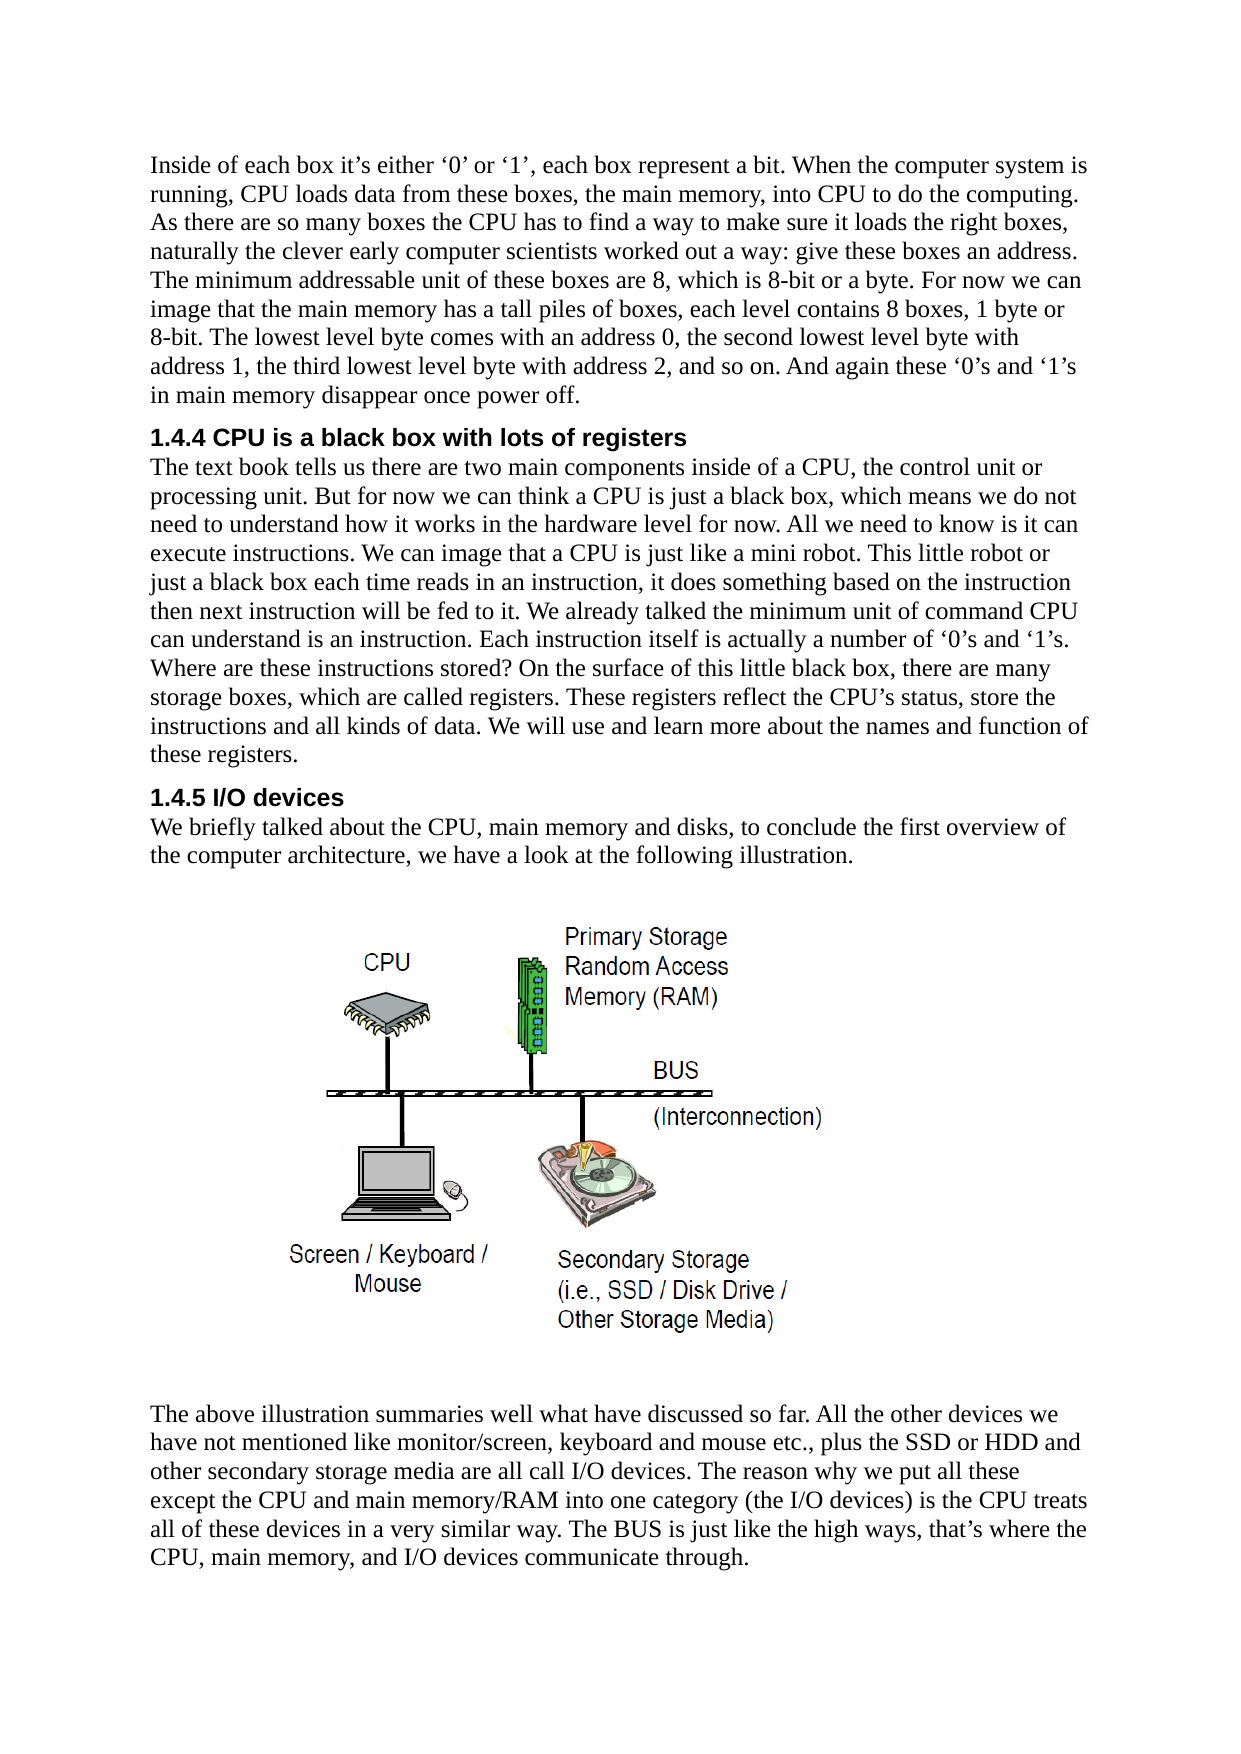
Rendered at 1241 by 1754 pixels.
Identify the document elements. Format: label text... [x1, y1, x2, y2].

text We briefly talked about the CPU, main memory and disks, to conclude the first overview of the computer architecture, we have a look at the following illustration. [150, 812, 1090, 869]
text Illustration 1: Illustration: Computer Architecture[6] [263, 891, 863, 908]
text Inside of each box it’s either ‘0’ or ‘1’, each box represent a bit. When the computer system is running, CPU loads data from these boxes, the main memory, into CPU to do the computing. As there are so many boxes the CPU has to find a way to make sure it loads the right boxes, naturally the clever early computer scientists worked out a way: give these boxes an address. The minimum addressable unit of these boxes are 8, which is 8-bit or a byte. For now we can image that the main memory has a tall piles of boxes, each level contains 8 boxes, 1 byte or 8-bit. The lowest level byte comes with an address 0, the second lowest level byte with address 1, the third lowest level byte with address 2, and so on. And again these ‘0’s and ‘1’s in main memory disappear once power off. [150, 150, 1090, 409]
text The text book tells us there are two main components inside of a CPU, the control unit or processing unit. But for now we can think a CPU is just a black box, which means we do not need to understand how it works in the hardware level for now. All we need to know is it can execute instructions. We can image that a CPU is just like a mini robot. This little robot or just a black box each time reads in an instruction, it does something based on the instruction then next instruction will be fed to it. We already talked the minimum unit of command CPU can understand is an instruction. Each instruction itself is actually a number of ‘0’s and ‘1’s. Where are these instructions stored? On the surface of this little black box, there are many storage boxes, which are called registers. These registers reflect the CPU’s status, store the instructions and all kinds of data. We will use and learn more about the names and function of these registers. [150, 452, 1090, 768]
text The above illustration summaries well what have discussed so far. All the other devices we have not mentioned like monitor/screen, keyboard and mouse etc., plus the SSD or HDD and other secondary storage media are all call I/O devices. The reason why we put all these except the CPU and main memory/RAM into one category (the I/O devices) is the CPU treats all of these devices in a very similar way. The BUS is just like the high ways, that’s where the CPU, main memory, and I/O devices communicate through. [150, 1399, 1090, 1571]
subtitle 1.4.5 I/O devices [150, 783, 1090, 812]
subtitle 1.4.4 CPU is a black box with lots of registers [150, 423, 1090, 452]
